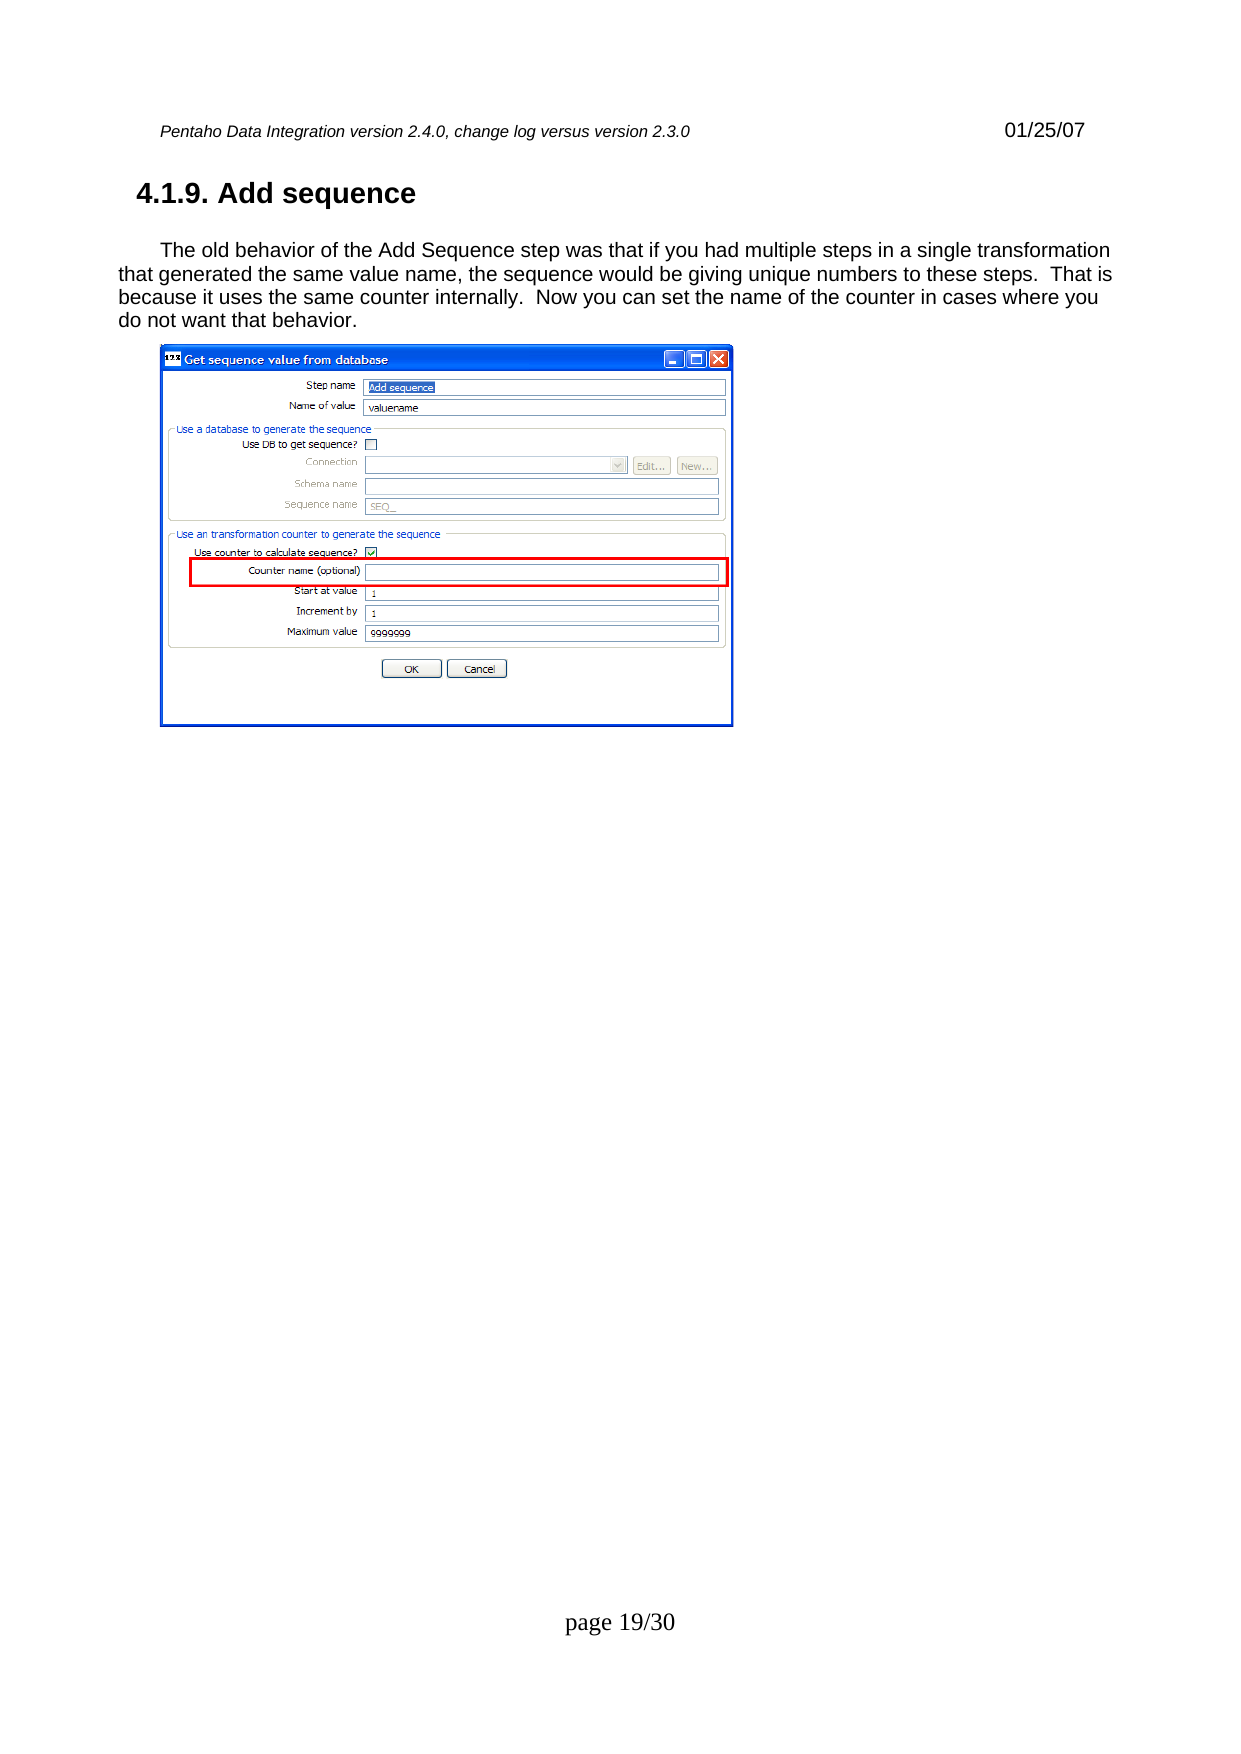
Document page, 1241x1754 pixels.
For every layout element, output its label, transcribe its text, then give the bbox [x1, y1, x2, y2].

subtitle Add sequence [136, 177, 1122, 209]
text The old behavior of the Add Sequence step was that if you had multiple steps in a single transformation that generated the same value name, the sequence would be giving unique numbers to these steps. That is because it uses the same counter internally. Now you can set the name of the counter in cases where you do not want that behavior. [118, 239, 1122, 332]
picture [159, 344, 734, 727]
